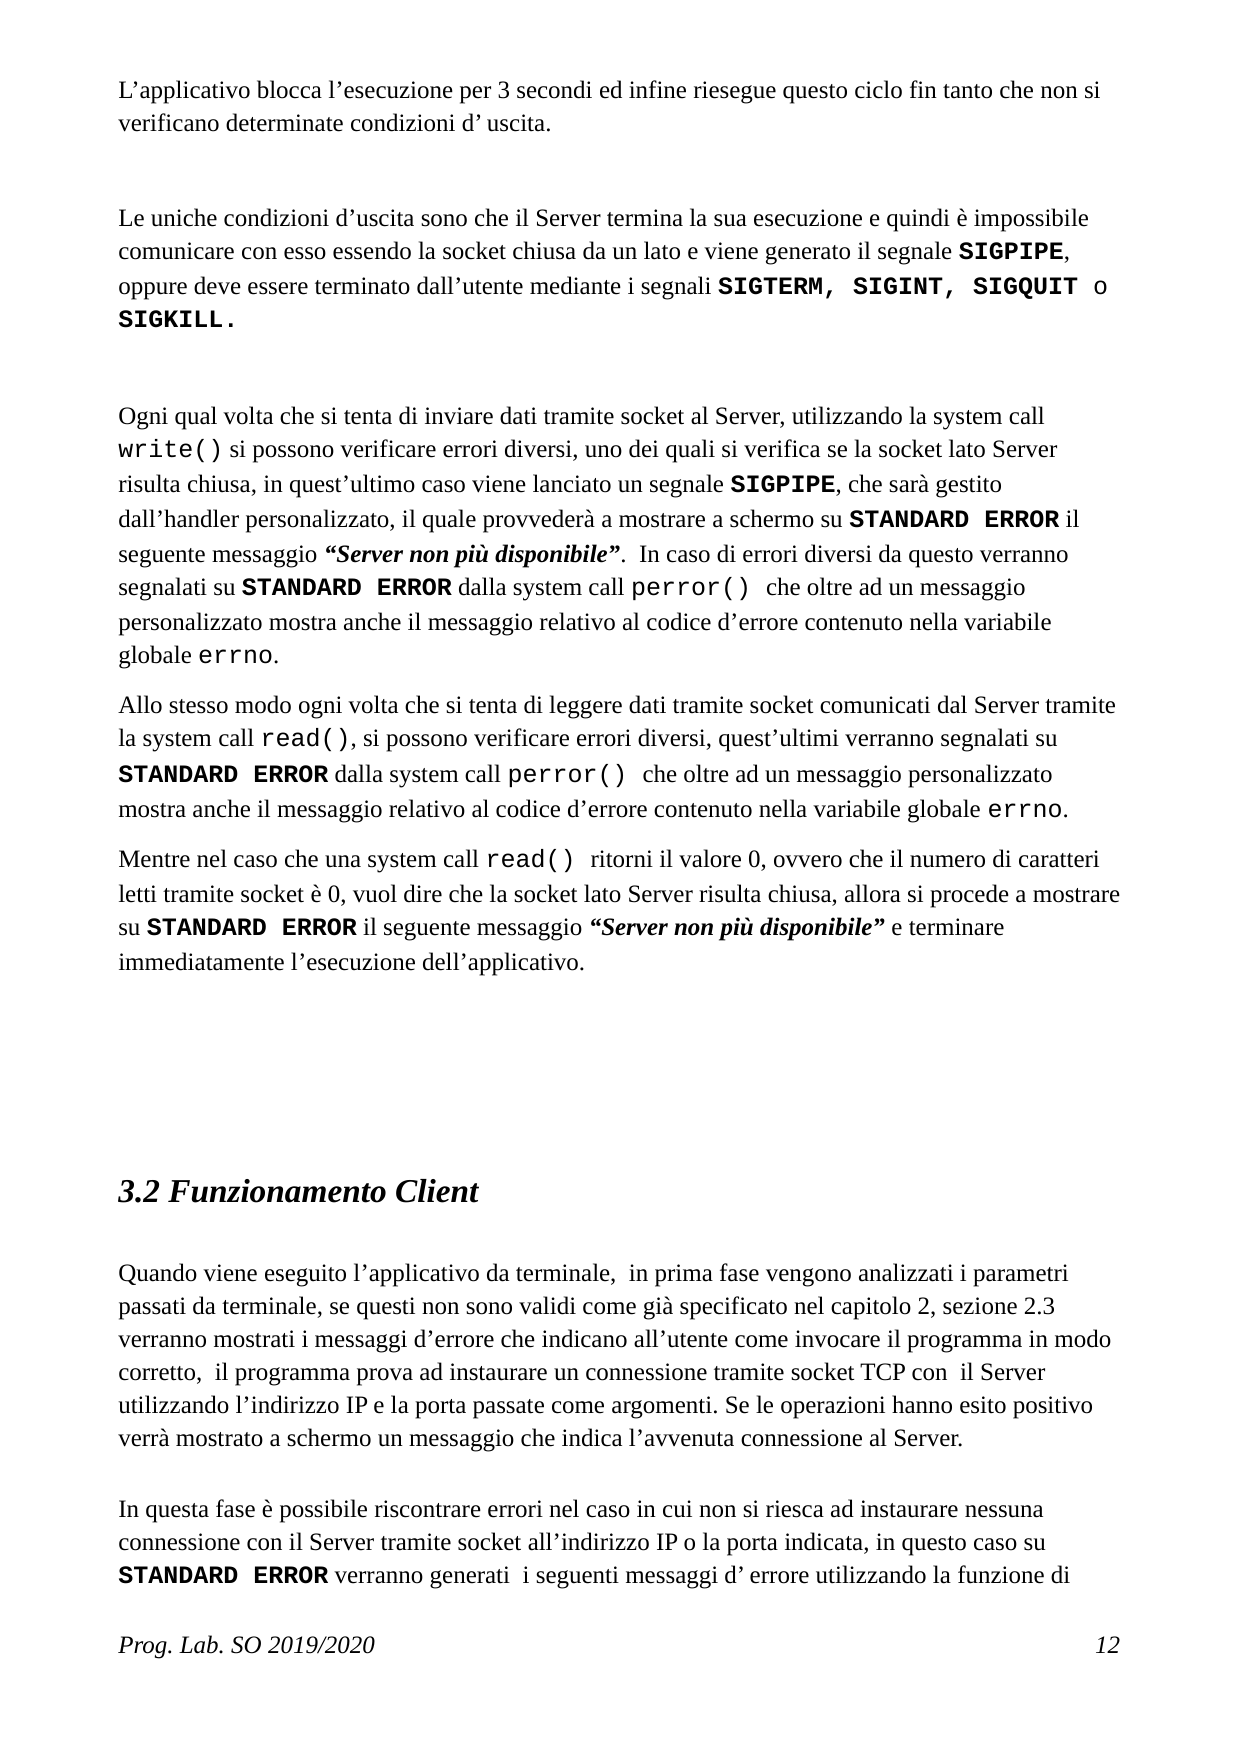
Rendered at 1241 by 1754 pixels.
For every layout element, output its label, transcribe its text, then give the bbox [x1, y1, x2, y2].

subtitle 3.2 Funzionamento Client [118, 1172, 1122, 1210]
text Mentre nel caso che una system call read() ritorni il valore 0, ovvero che il numero di caratteri letti tramite socket è 0, vuol dire che la socket lato Server risulta chiusa, allora si procede a mostrare su STANDARD ERROR il seguente messaggio “Server non più disponibile” e terminare immediatamente l’esecuzione dell’applicativo. [118, 844, 1122, 976]
text In questa fase è possibile riscontrare errori nel caso in cui non si riesca ad instaurare nessuna connessione con il Server tramite socket all’indirizzo IP o la porta indicata, in questo caso su STANDARD ERROR verranno generati i seguenti messaggi d’ errore utilizzando la funzione di [118, 1494, 1122, 1591]
text Allo stesso modo ogni volta che si tenta di leggere dati tramite socket comunicati dal Server tramite la system call read(), si possono verificare errori diversi, quest’ultimi verranno segnalati su STANDARD ERROR dalla system call perror() che oltre ad un messaggio personalizzato mostra anche il messaggio relativo al codice d’errore contenuto nella variabile globale errno. [118, 691, 1122, 824]
text L’applicativo blocca l’esecuzione per 3 secondi ed infine riesegue questo ciclo fin tanto che non si verificano determinate condizioni d’ uscita. [118, 75, 1122, 137]
text Le uniche condizioni d’uscita sono che il Server termina la sua esecuzione e quindi è impossibile comunicare con esso essendo la socket chiusa da un lato e viene generato il segnale SIGPIPE, oppure deve essere terminato dall’utente mediante i segnali SIGTERM, SIGINT, SIGQUIT o SIGKILL. [118, 203, 1122, 335]
text Ogni qual volta che si tenta di inviare dati tramite socket al Server, utilizzando la system call write() si possono verificare errori diversi, uno dei quali si verifica se la socket lato Server risulta chiusa, in quest’ultimo caso viene lanciato un segnale SIGPIPE, che sarà gestito dall’handler personalizzato, il quale provvederà a mostrare a schermo su STANDARD ERROR il seguente messaggio “Server non più disponibile”. In caso di errori diversi da questo verranno segnalati su STANDARD ERROR dalla system call perror() che oltre ad un messaggio personalizzato mostra anche il messaggio relativo al codice d’errore contenuto nella variabile globale errno. [118, 401, 1122, 671]
text Quando viene eseguito l’applicativo da terminale, in prima fase vengono analizzati i parametri passati da terminale, se questi non sono validi come già specificato nel capitolo 2, sezione 2.3 verranno mostrati i messaggi d’errore che indicano all’utente come invocare il programma in modo corretto, il programma prova ad instaurare un connessione tramite socket TCP con il Server utilizzando l’indirizzo IP e la porta passate come argomenti. Se le operazioni hanno esito positivo verrà mostrato a schermo un messaggio che indica l’avvenuta connessione al Server. [118, 1258, 1122, 1452]
